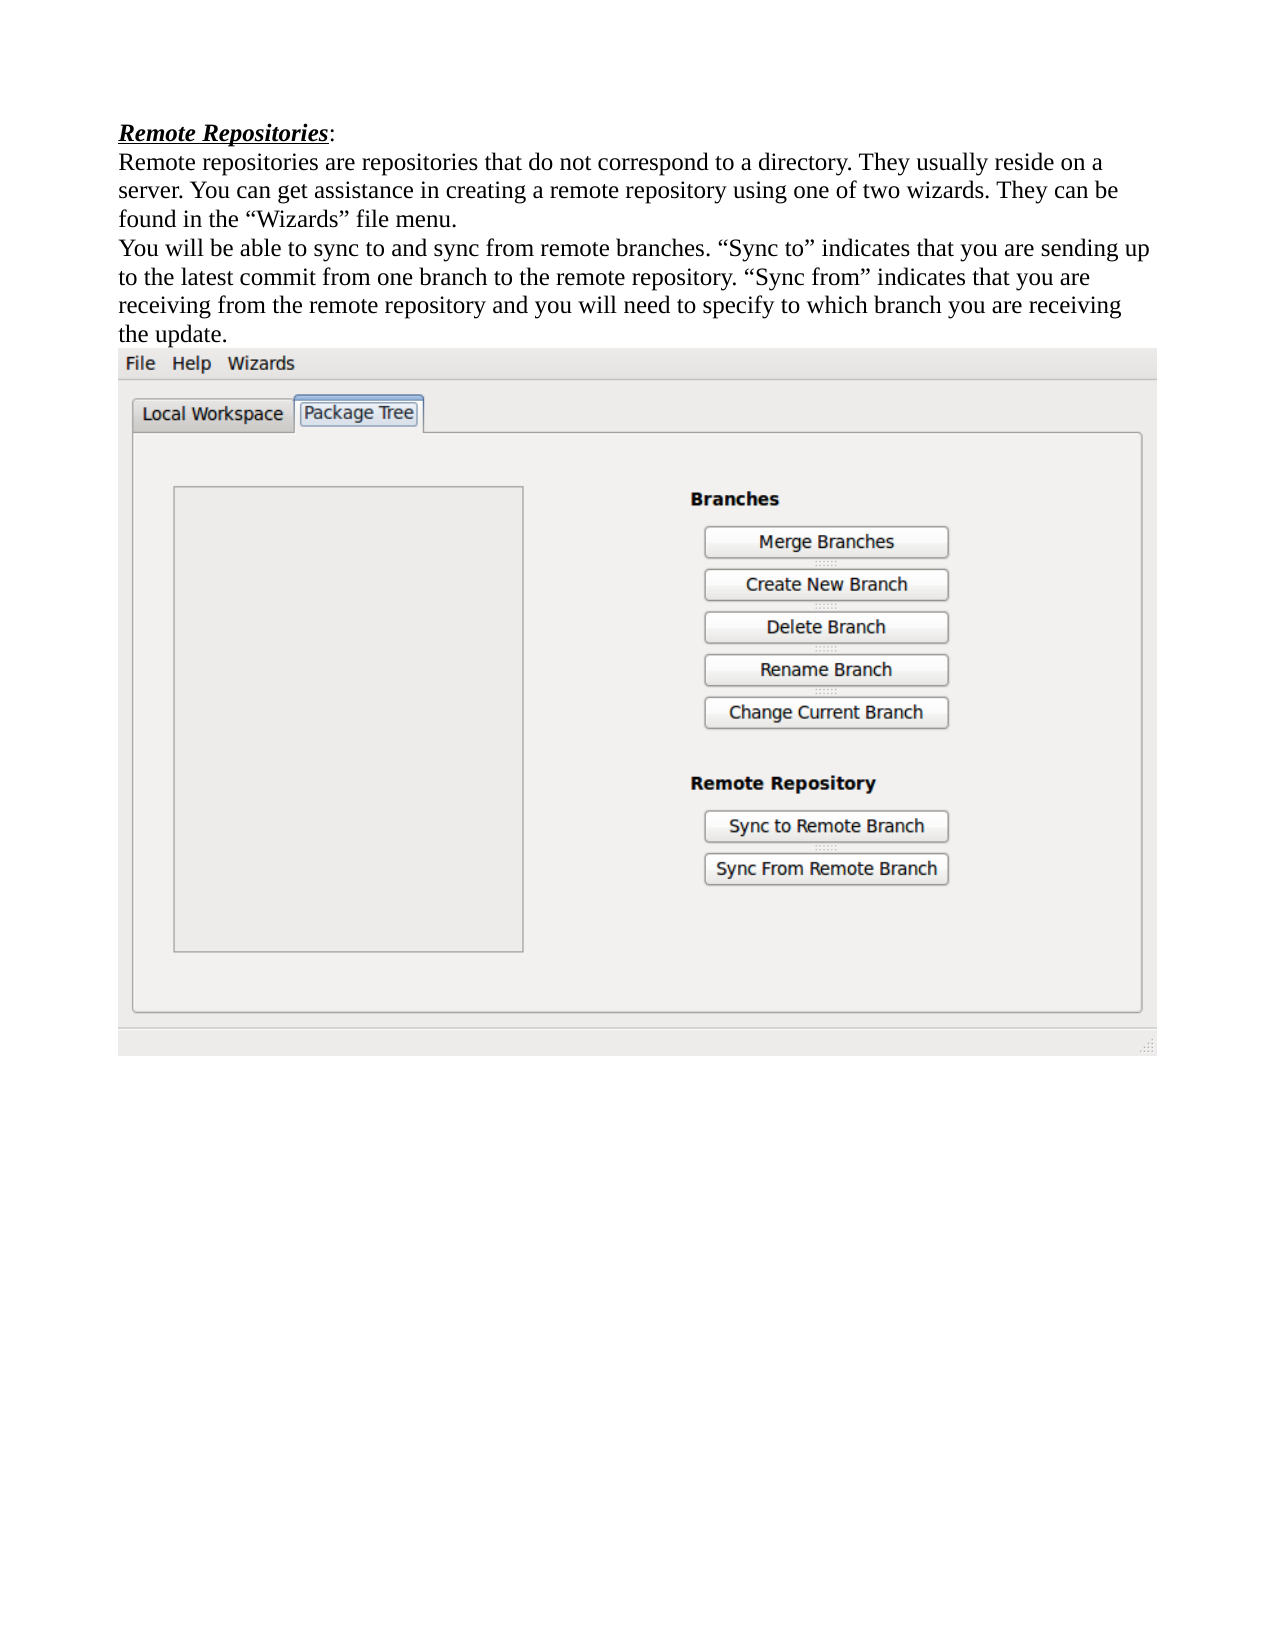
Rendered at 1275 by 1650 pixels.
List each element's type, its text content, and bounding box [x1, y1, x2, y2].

text Remote repositories are repositories that do not correspond to a directory. They usually reside on a server. You can get assistance in creating a remote repository using one of two wizards. They can be found in the “Wizards” file menu. [118, 147, 1157, 233]
text Remote Repositories: [118, 118, 1157, 147]
text You will be able to sync to and sync from remote branches. “Sync to” indicates that you are sending up to the latest commit from one branch to the remote repository. “Sync from” indicates that you are receiving from the remote repository and you will need to specify to which branch you are receiving the update. [118, 233, 1157, 348]
picture [118, 348, 1157, 1056]
